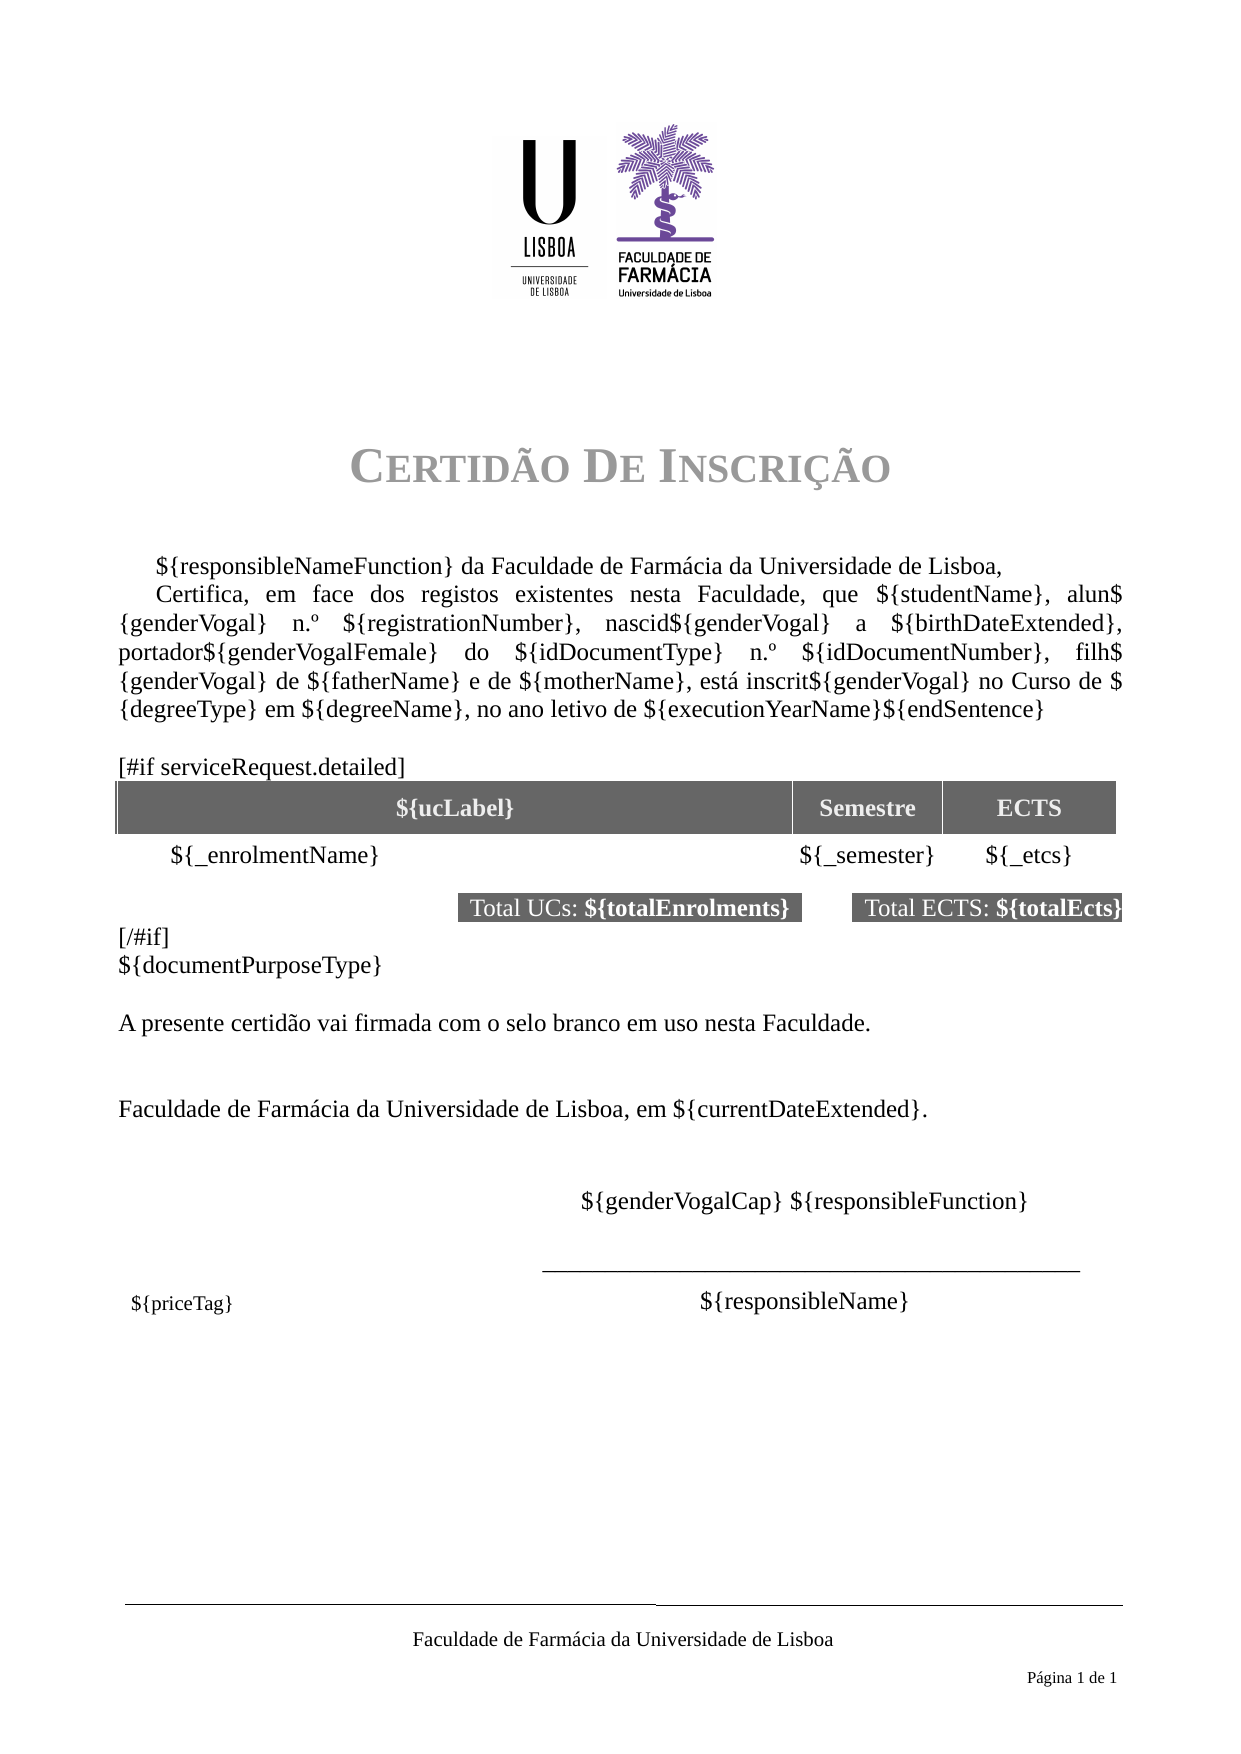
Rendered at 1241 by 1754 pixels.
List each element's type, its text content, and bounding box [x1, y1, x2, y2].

text [/#if] [118, 922, 1122, 950]
table_header ECTS [943, 781, 1116, 834]
text ${documentPurposeType} [118, 950, 1122, 979]
table_header ${ucLabel} [118, 781, 792, 834]
picture [615, 122, 717, 299]
text Certidão De Inscrição [118, 436, 1122, 493]
table_cell ${responsibleName} [500, 1280, 1110, 1321]
picture [492, 136, 608, 299]
text Certifica, em face dos registos existentes nesta Faculdade, que ${studentName}, alun${genderVogal} n.º ${registrationNumber}, nascid${genderVogal} a ${birthDateExtended}, portador${genderVogalFemale} do ${idDocumentType} n.º ${idDocumentNumber}, filh${genderVogal} de ${fatherName} e de ${motherName}, está inscrit${genderVogal} no Curso de ${degreeType} em ${degreeName}, no ano letivo de ${executionYearName}${endSentence} [118, 579, 1122, 723]
text Total UCs: ${totalEnrolments} Total ECTS: ${totalEcts} [118, 893, 1122, 922]
text ${responsibleNameFunction} da Faculdade de Farmácia da Universidade de Lisboa, [118, 551, 1122, 579]
table_cell ${_etcs} [943, 834, 1116, 875]
text A presente certidão vai firmada com o selo branco em uso nesta Faculdade. [118, 1008, 1122, 1037]
table_header Semestre [793, 781, 942, 834]
table_cell ${_semester} [793, 834, 942, 875]
table_cell ${priceTag} [125, 1221, 500, 1321]
text [#if serviceRequest.detailed] [118, 752, 1122, 781]
text Faculdade de Farmácia da Universidade de Lisboa, em ${currentDateExtended}. [118, 1094, 1122, 1123]
table_cell ___________________________________________ [500, 1221, 1110, 1280]
table_cell ${_enrolmentName} [118, 834, 792, 875]
table_header ${genderVogalCap} ${responsibleFunction} [125, 1180, 1110, 1221]
